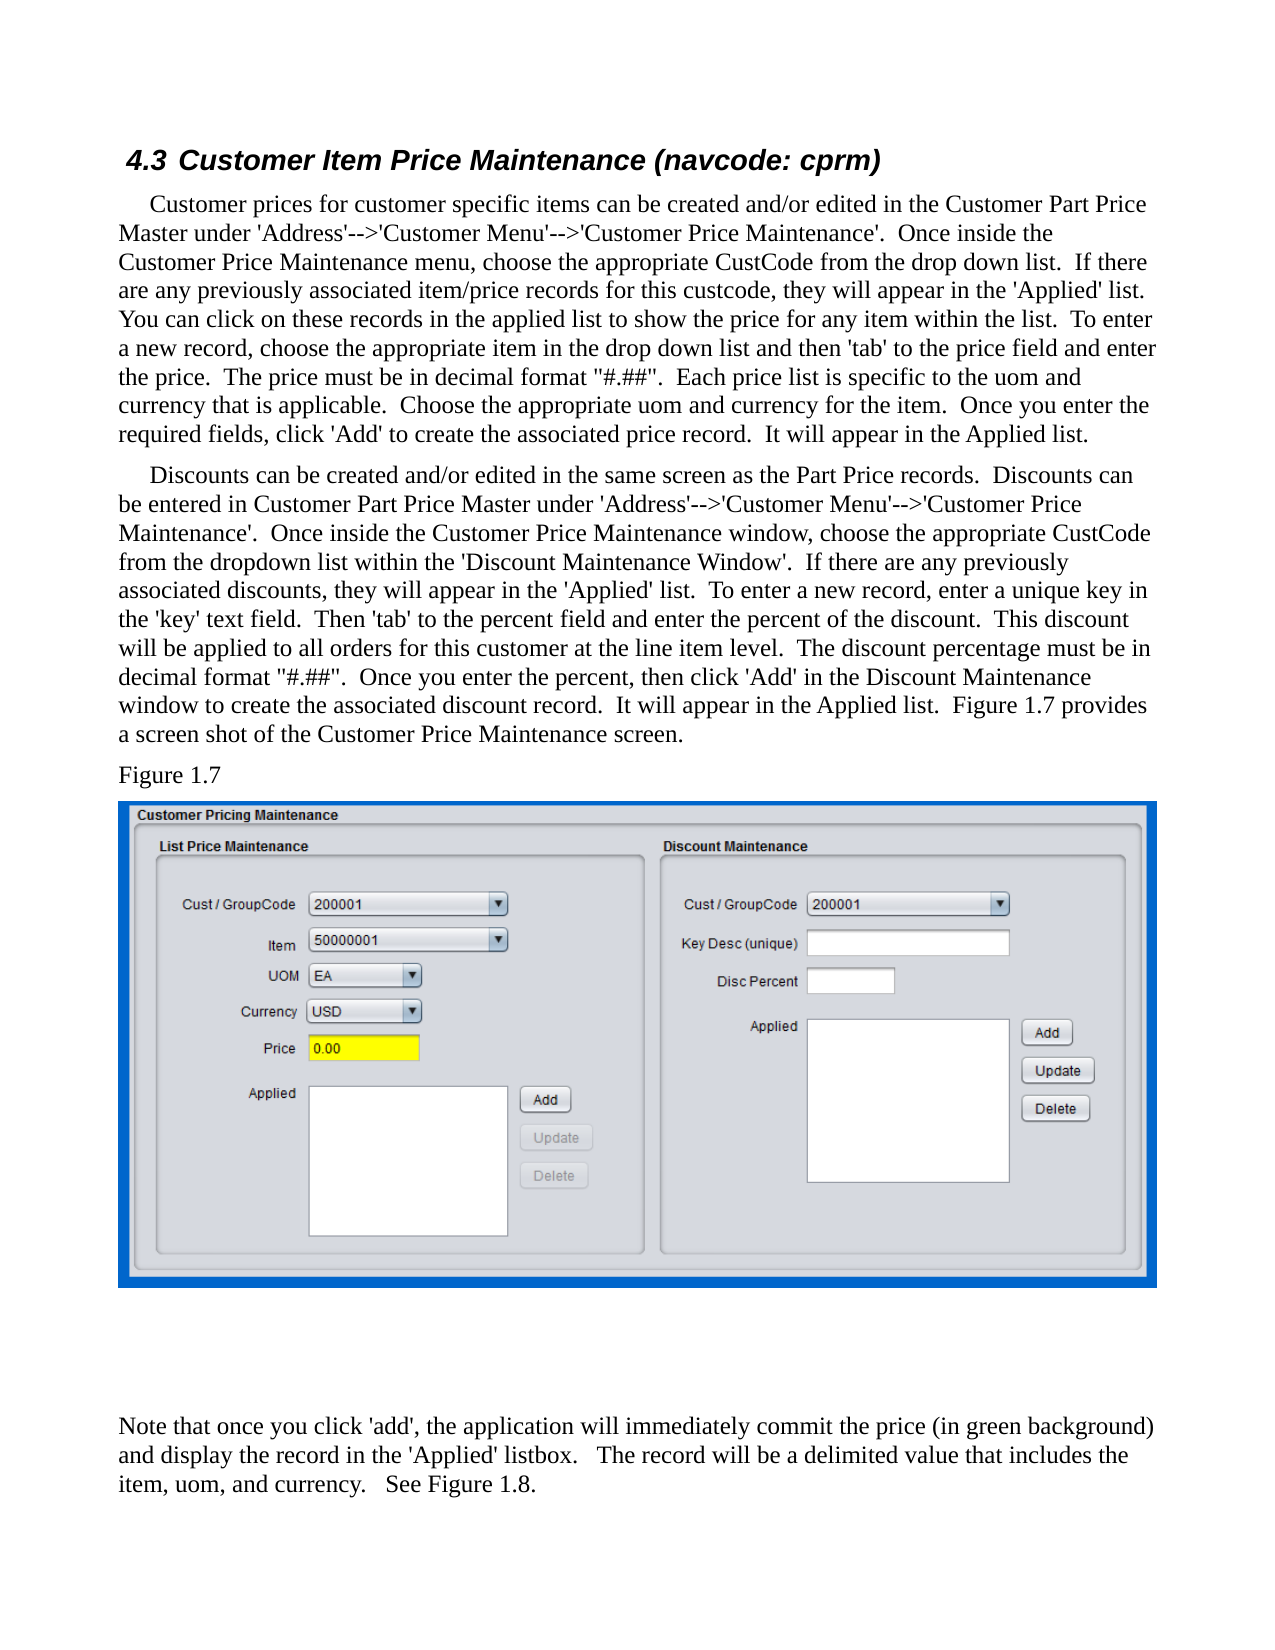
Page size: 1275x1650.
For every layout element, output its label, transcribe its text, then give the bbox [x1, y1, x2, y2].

subtitle Customer Item Price Maintenance (navcode: cprm) [118, 143, 1157, 177]
picture [118, 801, 1157, 1288]
text Customer prices for customer specific items can be created and/or edited in the Customer Part Price Master under 'Address'-->'Customer Menu'-->'Customer Price Maintenance'. Once inside the Customer Price Maintenance menu, choose the appropriate CustCode from the drop down list. If there are any previously associated item/price records for this custcode, they will appear in the 'Applied' list. You can click on these records in the applied list to show the price for any item within the list. To enter a new record, choose the appropriate item in the drop down list and then 'tab' to the price field and enter the price. The price must be in decimal format "#.##". Each price list is specific to the uom and currency that is applicable. Choose the appropriate uom and currency for the item. Once you enter the required fields, click 'Add' to create the associated price record. It will appear in the Applied list. [118, 189, 1157, 448]
text Note that once you click 'add', the application will immediately commit the price (in green background) and display the record in the 'Applied' listbox. The record will be a delimited value that includes the item, uom, and currency. See Figure 1.8. [118, 1411, 1157, 1497]
text Figure 1.7 [118, 760, 1157, 789]
text Discounts can be created and/or edited in the same screen as the Part Price records. Discounts can be entered in Customer Part Price Master under 'Address'-->'Customer Menu'-->'Customer Price Maintenance'. Once inside the Customer Price Maintenance window, choose the appropriate CustCode from the dropdown list within the 'Discount Maintenance Window'. If there are any previously associated discounts, they will appear in the 'Applied' list. To enter a new record, enter a unique key in the 'key' text field. Then 'tab' to the percent field and enter the percent of the discount. This discount will be applied to all orders for this customer at the line item level. The discount percentage must be in decimal format "#.##". Once you enter the percent, then click 'Add' in the Discount Maintenance window to create the associated discount record. It will appear in the Applied list. Figure 1.7 provides a screen shot of the Customer Price Maintenance screen. [118, 460, 1157, 748]
